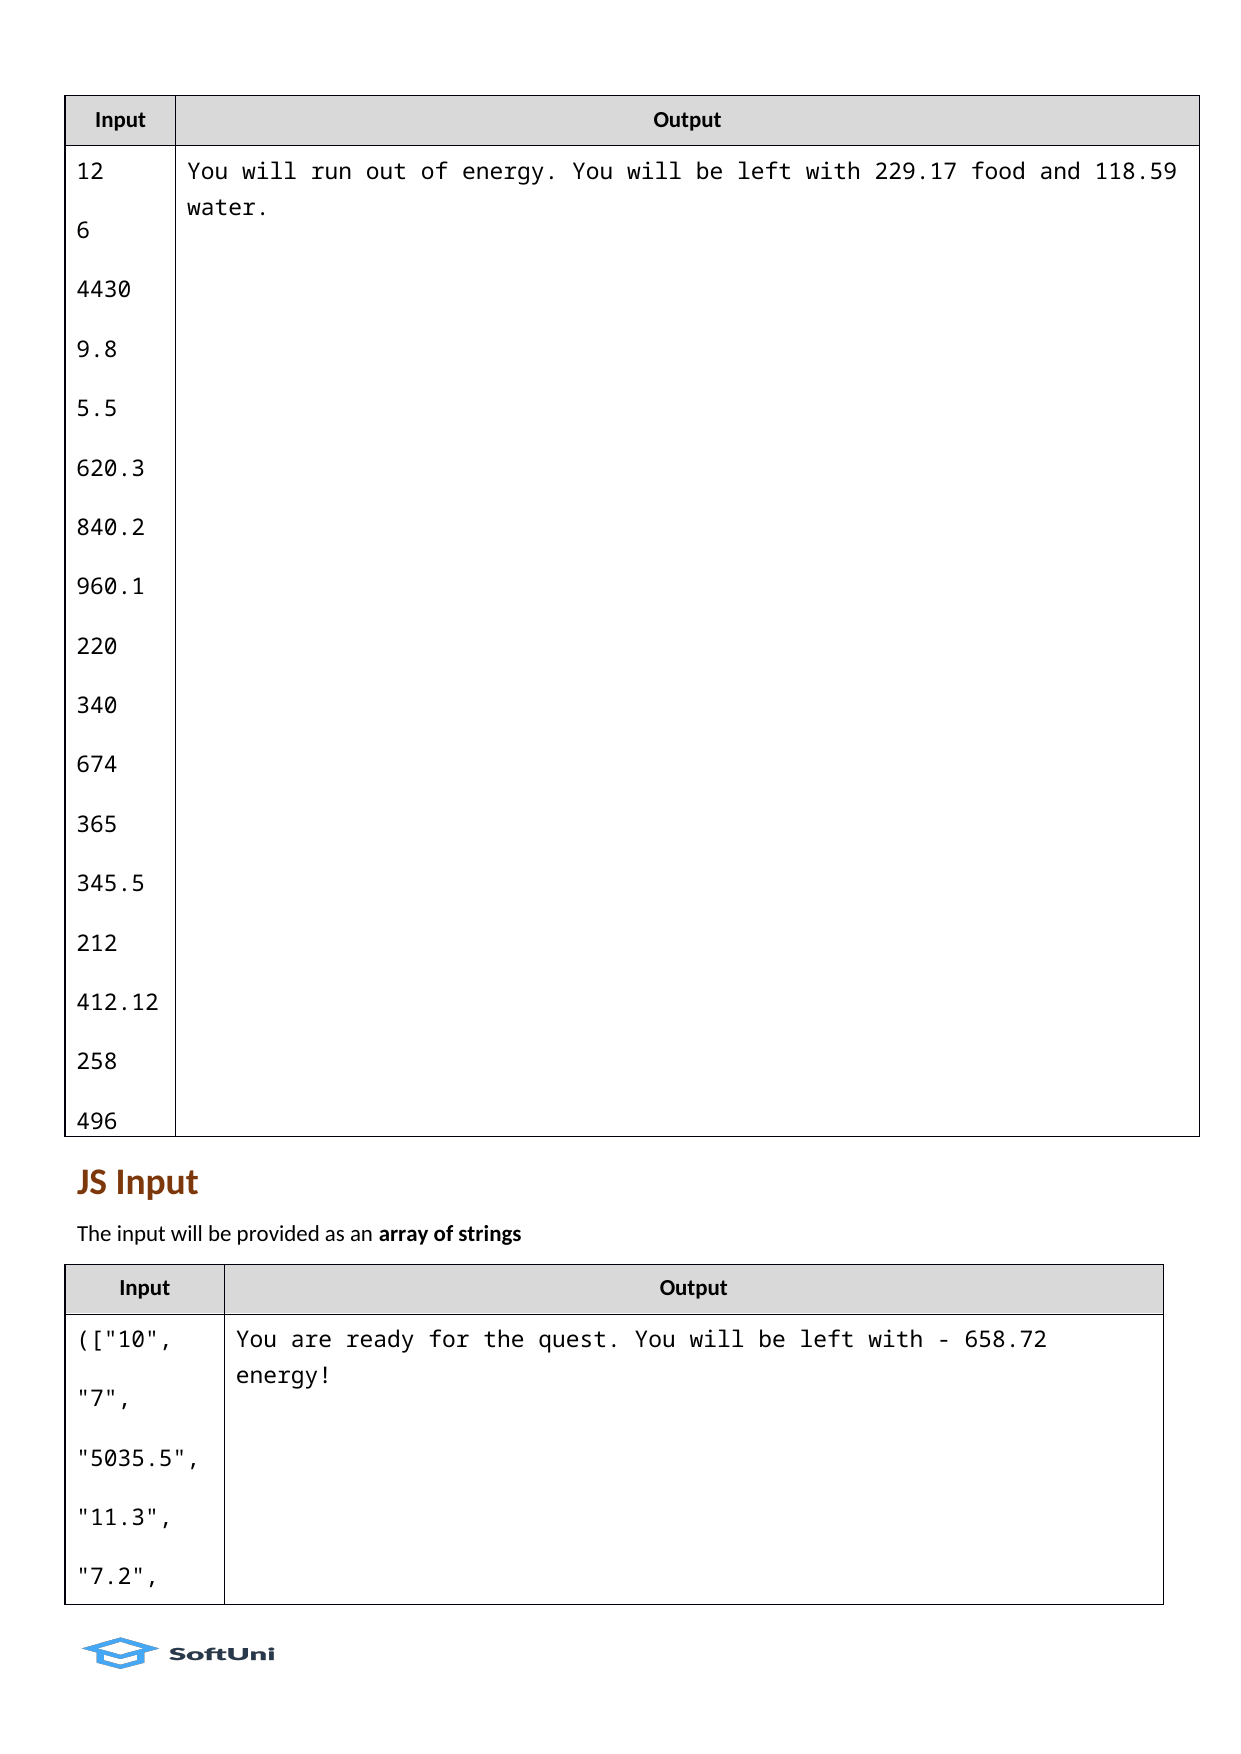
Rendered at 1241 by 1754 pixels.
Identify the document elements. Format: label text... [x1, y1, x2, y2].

picture [75, 1635, 281, 1672]
table_cell You are ready for the quest. You will be left with - 658.72 energy! [225, 1315, 1163, 1604]
table_header Output [176, 96, 1199, 145]
table_header Input [66, 96, 175, 145]
table_cell You will run out of energy. You will be left with 229.17 food and 118.59 water. [176, 146, 1199, 1136]
table_header Input [66, 1265, 224, 1313]
text The input will be provided as an array of strings [77, 1219, 1163, 1247]
table_cell 12 6 4430 9.8 5.5 620.3 840.2 960.1 220 340 674 365 345.5 212 412.12 258 496 [66, 146, 175, 1136]
subtitle JS Input [77, 1158, 1163, 1204]
table_header Output [225, 1265, 1163, 1313]
table_cell (["10", "7", "5035.5", "11.3", "7.2", [66, 1315, 224, 1604]
